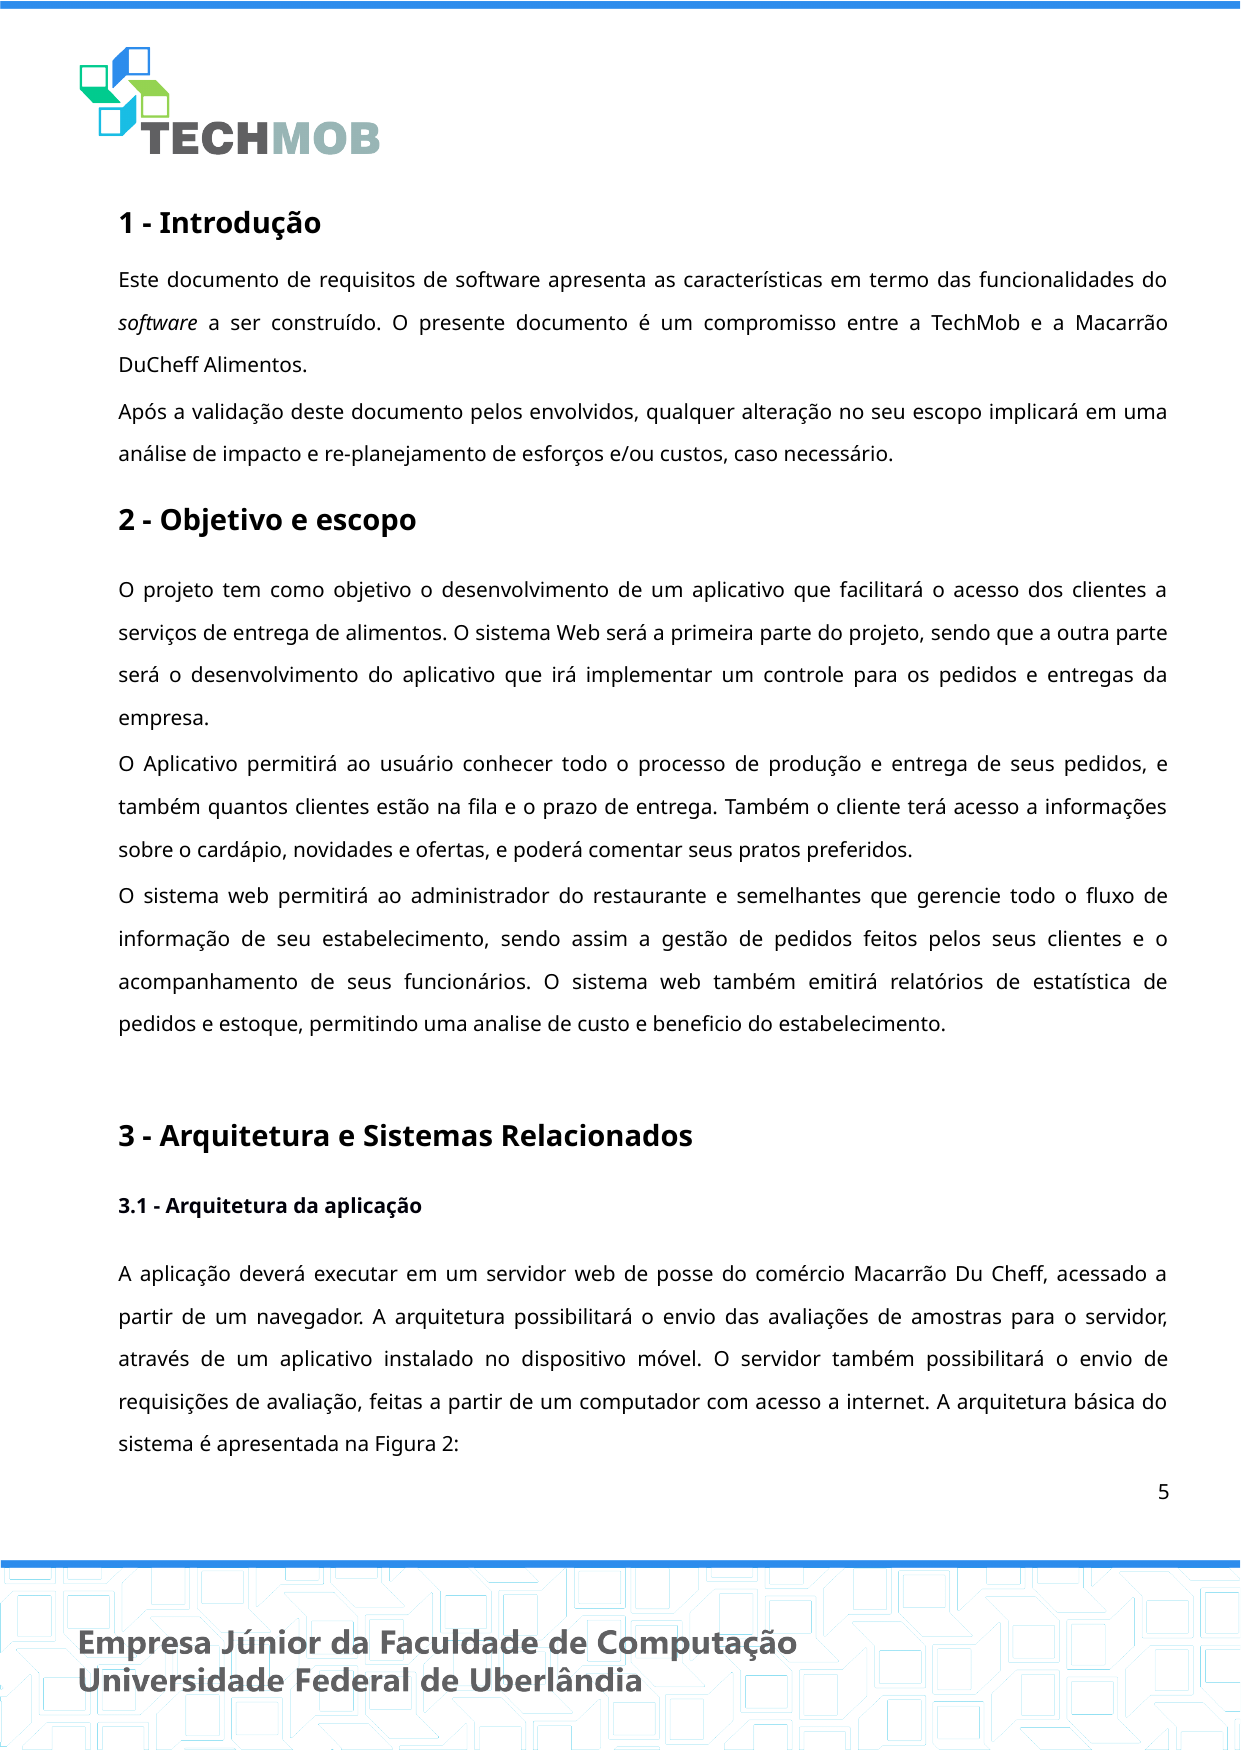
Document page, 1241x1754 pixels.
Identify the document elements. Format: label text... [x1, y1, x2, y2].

picture [0, 1560, 1241, 1750]
text Este documento de requisitos de software apresenta as características em termo das funcionalidades do software a ser construído. O presente documento é um compromisso entre a TechMob e a Macarrão DuCheff Alimentos. [118, 265, 1169, 379]
subtitle 2 - Objetivo e escopo [118, 499, 1169, 538]
text Após a validação deste documento pelos envolvidos, qualquer alteração no seu escopo implicará em uma análise de impacto e re-planejamento de esforços e/ou custos, caso necessário. [118, 397, 1169, 468]
subtitle 1 - Introdução [118, 203, 1169, 242]
text O sistema web permitirá ao administrador do restaurante e semelhantes que gerencie todo o fluxo de informação de seu estabelecimento, sendo assim a gestão de pedidos feitos pelos seus clientes e o acompanhamento de seus funcionários. O sistema web também emitirá relatórios de estatística de pedidos e estoque, permitindo uma analise de custo e beneficio do estabelecimento. [118, 882, 1169, 1038]
picture [0, 1, 1241, 155]
subtitle 3.1 - Arquitetura da aplicação [118, 1192, 1169, 1220]
text O Aplicativo permitirá ao usuário conhecer todo o processo de produção e entrega de seus pedidos, e também quantos clientes estão na fila e o prazo de entrega. Também o cliente terá acesso a informações sobre o cardápio, novidades e ofertas, e poderá comentar seus pratos preferidos. [118, 749, 1169, 863]
text O projeto tem como objetivo o desenvolvimento de um aplicativo que facilitará o acesso dos clientes a serviços de entrega de alimentos. O sistema Web será a primeira parte do projeto, sendo que a outra parte será o desenvolvimento do aplicativo que irá implementar um controle para os pedidos e entregas da empresa. [118, 575, 1169, 731]
text A aplicação deverá executar em um servidor web de posse do comércio Macarrão Du Cheff, acessado a partir de um navegador. A arquitetura possibilitará o envio das avaliações de amostras para o servidor, através de um aplicativo instalado no dispositivo móvel. O servidor também possibilitará o envio de requisições de avaliação, feitas a partir de um computador com acesso a internet. A arquitetura básica do sistema é apresentada na Figura 2: [118, 1259, 1169, 1458]
subtitle 3 - Arquitetura e Sistemas Relacionados [118, 1115, 1169, 1155]
